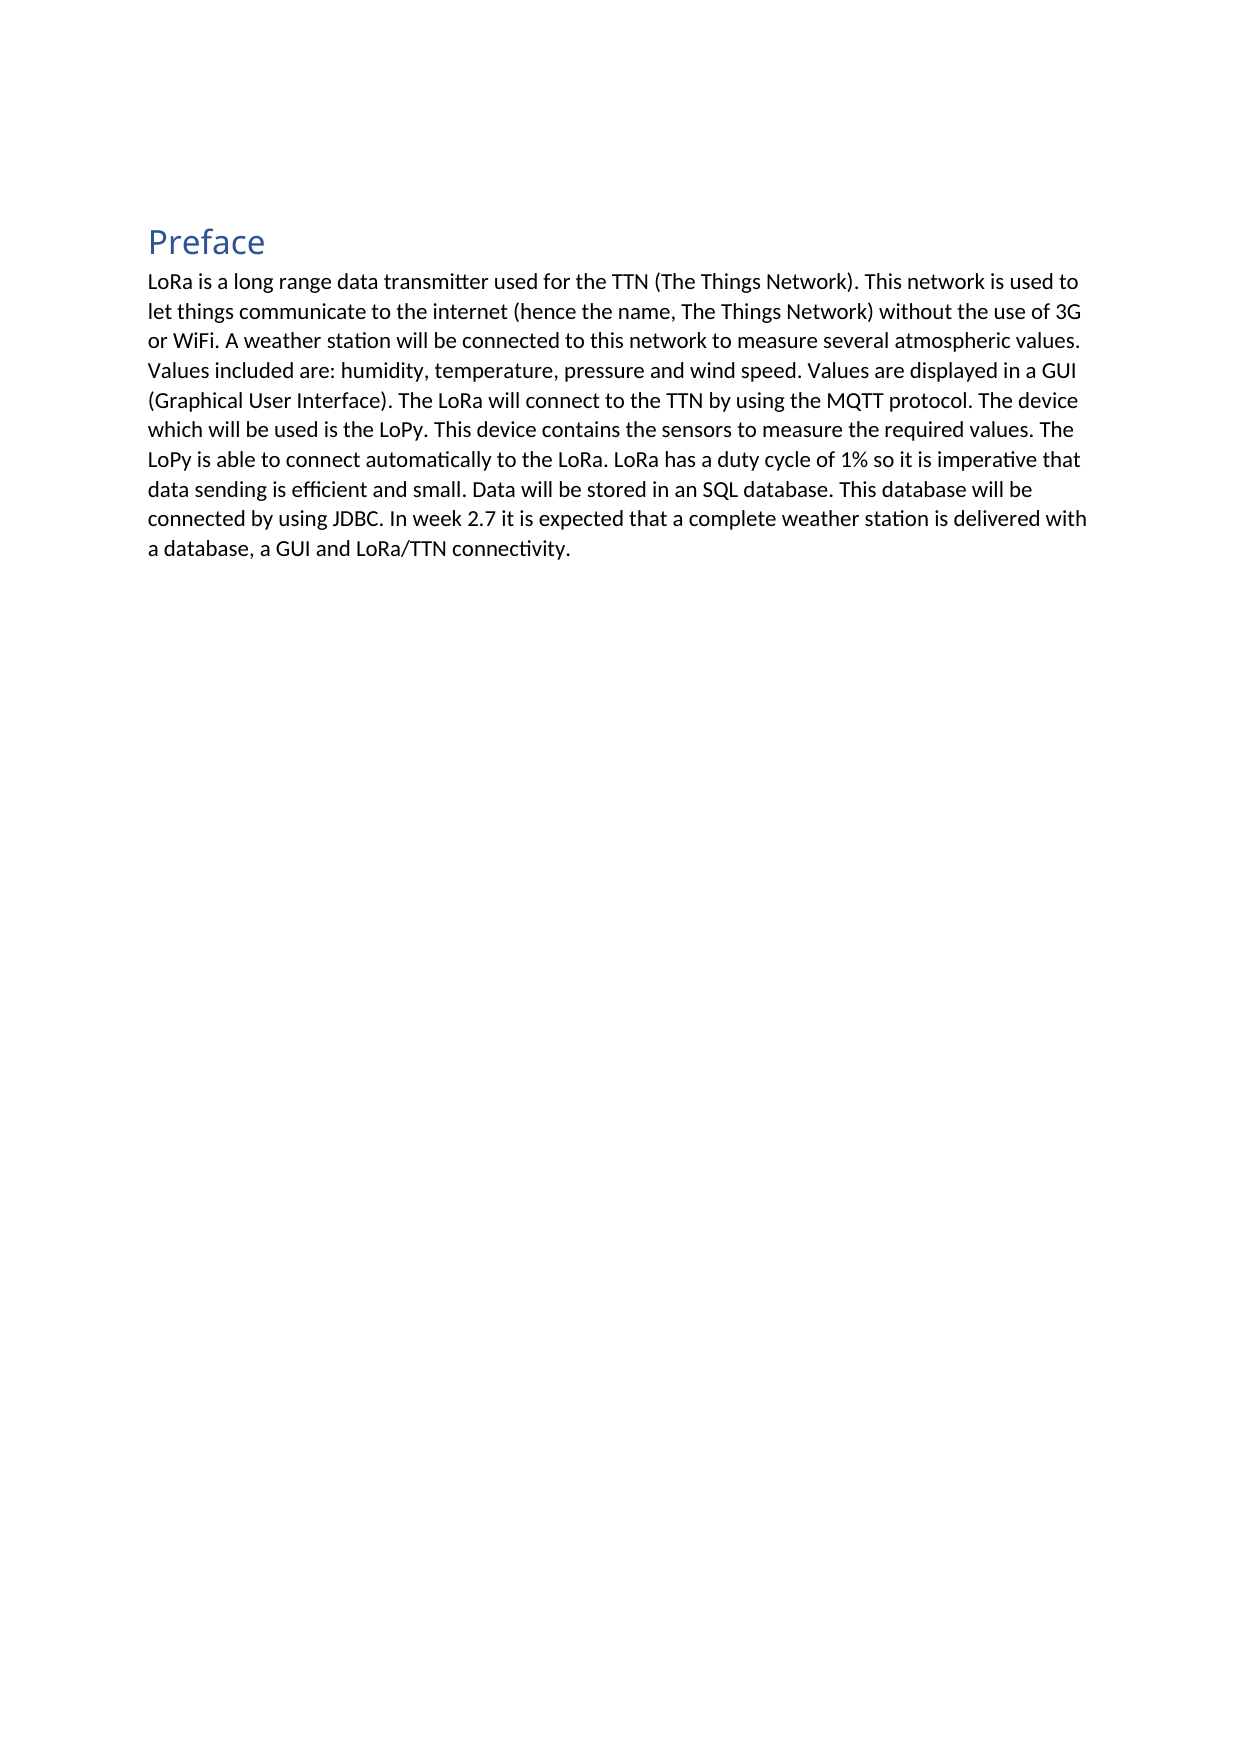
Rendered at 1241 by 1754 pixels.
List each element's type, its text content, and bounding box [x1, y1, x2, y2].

text LoRa is a long range data transmitter used for the TTN (The Things Network). This network is used to let things communicate to the internet (hence the name, The Things Network) without the use of 3G or WiFi. A weather station will be connected to this network to measure several atmospheric values. Values included are: humidity, temperature, pressure and wind speed. Values are displayed in a GUI (Graphical User Interface). The LoRa will connect to the TTN by using the MQTT protocol. The device which will be used is the LoPy. This device contains the sensors to measure the required values. The LoPy is able to connect automatically to the LoRa. LoRa has a duty cycle of 1% so it is imperative that data sending is efficient and small. Data will be stored in an SQL database. This database will be connected by using JDBC. In week 2.7 it is expected that a complete weather station is delivered with a database, a GUI and LoRa/TTN connectivity. [148, 267, 1093, 562]
subtitle Preface [148, 219, 1093, 264]
